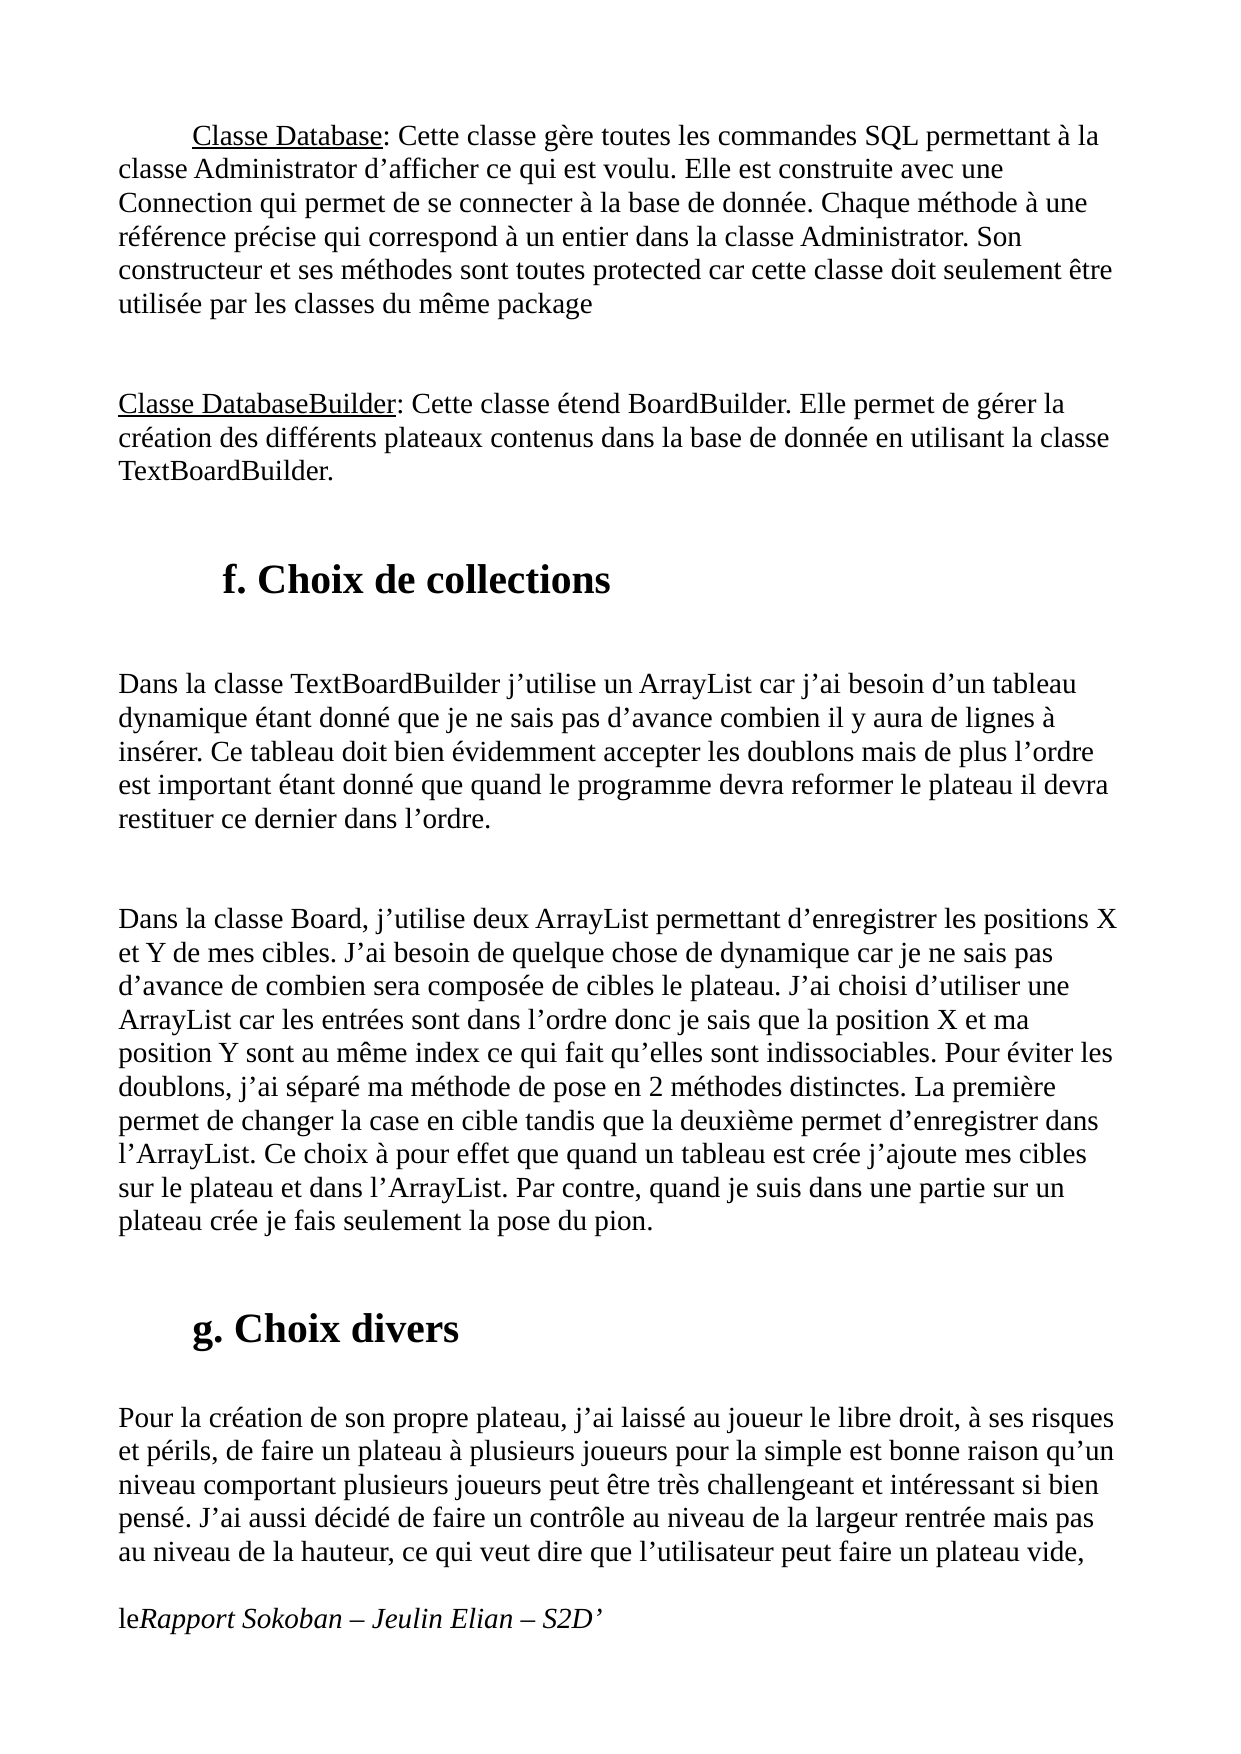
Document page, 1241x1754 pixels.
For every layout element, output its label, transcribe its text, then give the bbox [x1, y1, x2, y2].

list Pour la création de son propre plateau, j’ai laissé au joueur le libre droit, à ses risques et périls, de faire un plateau à plusieurs joueurs pour la simple est bonne raison qu’un niveau comportant plusieurs joueurs peut être très challengeant et intéressant si bien pensé. J’ai aussi décidé de faire un contrôle au niveau de la largeur rentrée mais pas au niveau de la hauteur, ce qui veut dire que l’utilisateur peut faire un plateau vide, [118, 1400, 1122, 1567]
list g. Choix divers [118, 1304, 1122, 1352]
list f. Choix de collections [118, 554, 1122, 602]
text Dans la classe Board, j’utilise deux ArrayList permettant d’enregistrer les positions X et Y de mes cibles. J’ai besoin de quelque chose de dynamique car je ne sais pas d’avance de combien sera composée de cibles le plateau. J’ai choisi d’utiliser une ArrayList car les entrées sont dans l’ordre donc je sais que la position X et ma position Y sont au même index ce qui fait qu’elles sont indissociables. Pour éviter les doublons, j’ai séparé ma méthode de pose en 2 méthodes distinctes. La première permet de changer la case en cible tandis que la deuxième permet d’enregistrer dans l’ArrayList. Ce choix à pour effet que quand un tableau est crée j’ajoute mes cibles sur le plateau et dans l’ArrayList. Par contre, quand je suis dans une partie sur un plateau crée je fais seulement la pose du pion. [118, 901, 1122, 1237]
text Dans la classe TextBoardBuilder j’utilise un ArrayList car j’ai besoin d’un tableau dynamique étant donné que je ne sais pas d’avance combien il y aura de lignes à insérer. Ce tableau doit bien évidemment accepter les doublons mais de plus l’ordre est important étant donné que quand le programme devra reformer le plateau il devra restituer ce dernier dans l’ordre. [118, 667, 1122, 834]
list leRapport Sokoban – Jeulin Elian – S2D’ [118, 1601, 1122, 1634]
text Classe Database: Cette classe gère toutes les commandes SQL permettant à la classe Administrator d’afficher ce qui est voulu. Elle est construite avec une Connection qui permet de se connecter à la base de donnée. Chaque méthode à une référence précise qui correspond à un entier dans la classe Administrator. Son constructeur et ses méthodes sont toutes protected car cette classe doit seulement être utilisée par les classes du même package [118, 118, 1122, 319]
text Classe DatabaseBuilder: Cette classe étend BoardBuilder. Elle permet de gérer la création des différents plateaux contenus dans la base de donnée en utilisant la classe TextBoardBuilder. [118, 386, 1122, 487]
